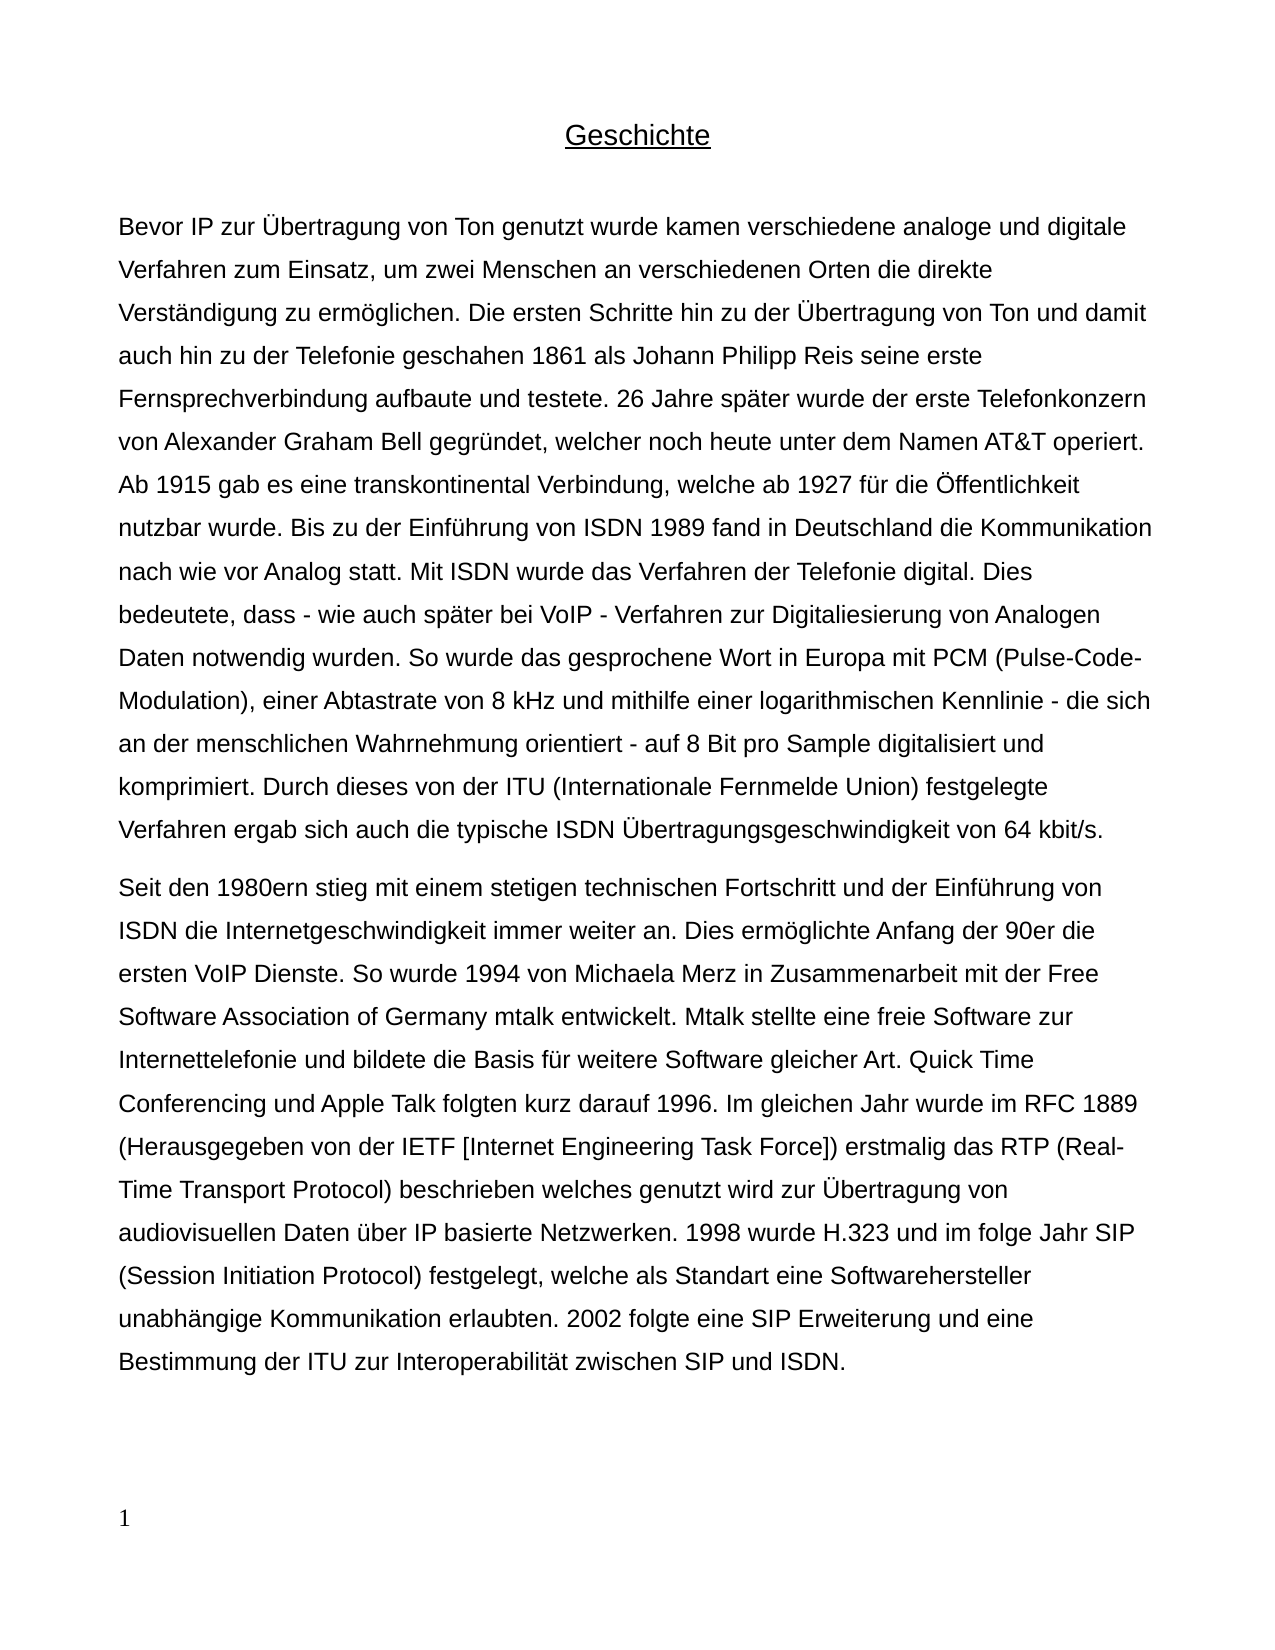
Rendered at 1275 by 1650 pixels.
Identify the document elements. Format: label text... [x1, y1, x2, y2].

text Seit den 1980ern stieg mit einem stetigen technischen Fortschritt und der Einführung von ISDN die Internetgeschwindigkeit immer weiter an. Dies ermöglichte Anfang der 90er die ersten VoIP Dienste. So wurde 1994 von Michaela Merz in Zusammenarbeit mit der Free Software Association of Germany mtalk entwickelt. Mtalk stellte eine freie Software zur Internettelefonie und bildete die Basis für weitere Software gleicher Art. Quick Time Conferencing und Apple Talk folgten kurz darauf 1996. Im gleichen Jahr wurde im RFC 1889 (Herausgegeben von der IETF [Internet Engineering Task Force]) erstmalig das RTP (Real-Time Transport Protocol) beschrieben welches genutzt wird zur Übertragung von audiovisuellen Daten über IP basierte Netzwerken. 1998 wurde H.323 und im folge Jahr SIP (Session Initiation Protocol) festgelegt, welche als Standart eine Softwarehersteller unabhängige Kommunikation erlaubten. 2002 folgte eine SIP Erweiterung und eine Bestimmung der ITU zur Interoperabilität zwischen SIP und ISDN. [118, 873, 1157, 1376]
text Geschichte [118, 118, 1157, 152]
text Bevor IP zur Übertragung von Ton genutzt wurde kamen verschiedene analoge und digitale Verfahren zum Einsatz, um zwei Menschen an verschiedenen Orten die direkte Verständigung zu ermöglichen. Die ersten Schritte hin zu der Übertragung von Ton und damit auch hin zu der Telefonie geschahen 1861 als Johann Philipp Reis seine erste Fernsprechverbindung aufbaute und testete. 26 Jahre später wurde der erste Telefonkonzern von Alexander Graham Bell gegründet, welcher noch heute unter dem Namen AT&T operiert. Ab 1915 gab es eine transkontinental Verbindung, welche ab 1927 für die Öffentlichkeit nutzbar wurde. Bis zu der Einführung von ISDN 1989 fand in Deutschland die Kommunikation nach wie vor Analog statt. Mit ISDN wurde das Verfahren der Telefonie digital. Dies bedeutete, dass - wie auch später bei VoIP - Verfahren zur Digitaliesierung von Analogen Daten notwendig wurden. So wurde das gesprochene Wort in Europa mit PCM (Pulse-Code-Modulation), einer Abtastrate von 8 kHz und mithilfe einer logarithmischen Kennlinie - die sich an der menschlichen Wahrnehmung orientiert - auf 8 Bit pro Sample digitalisiert und komprimiert. Durch dieses von der ITU (Internationale Fernmelde Union) festgelegte Verfahren ergab sich auch die typische ISDN Übertragungsgeschwindigkeit von 64 kbit/s. [118, 212, 1157, 844]
